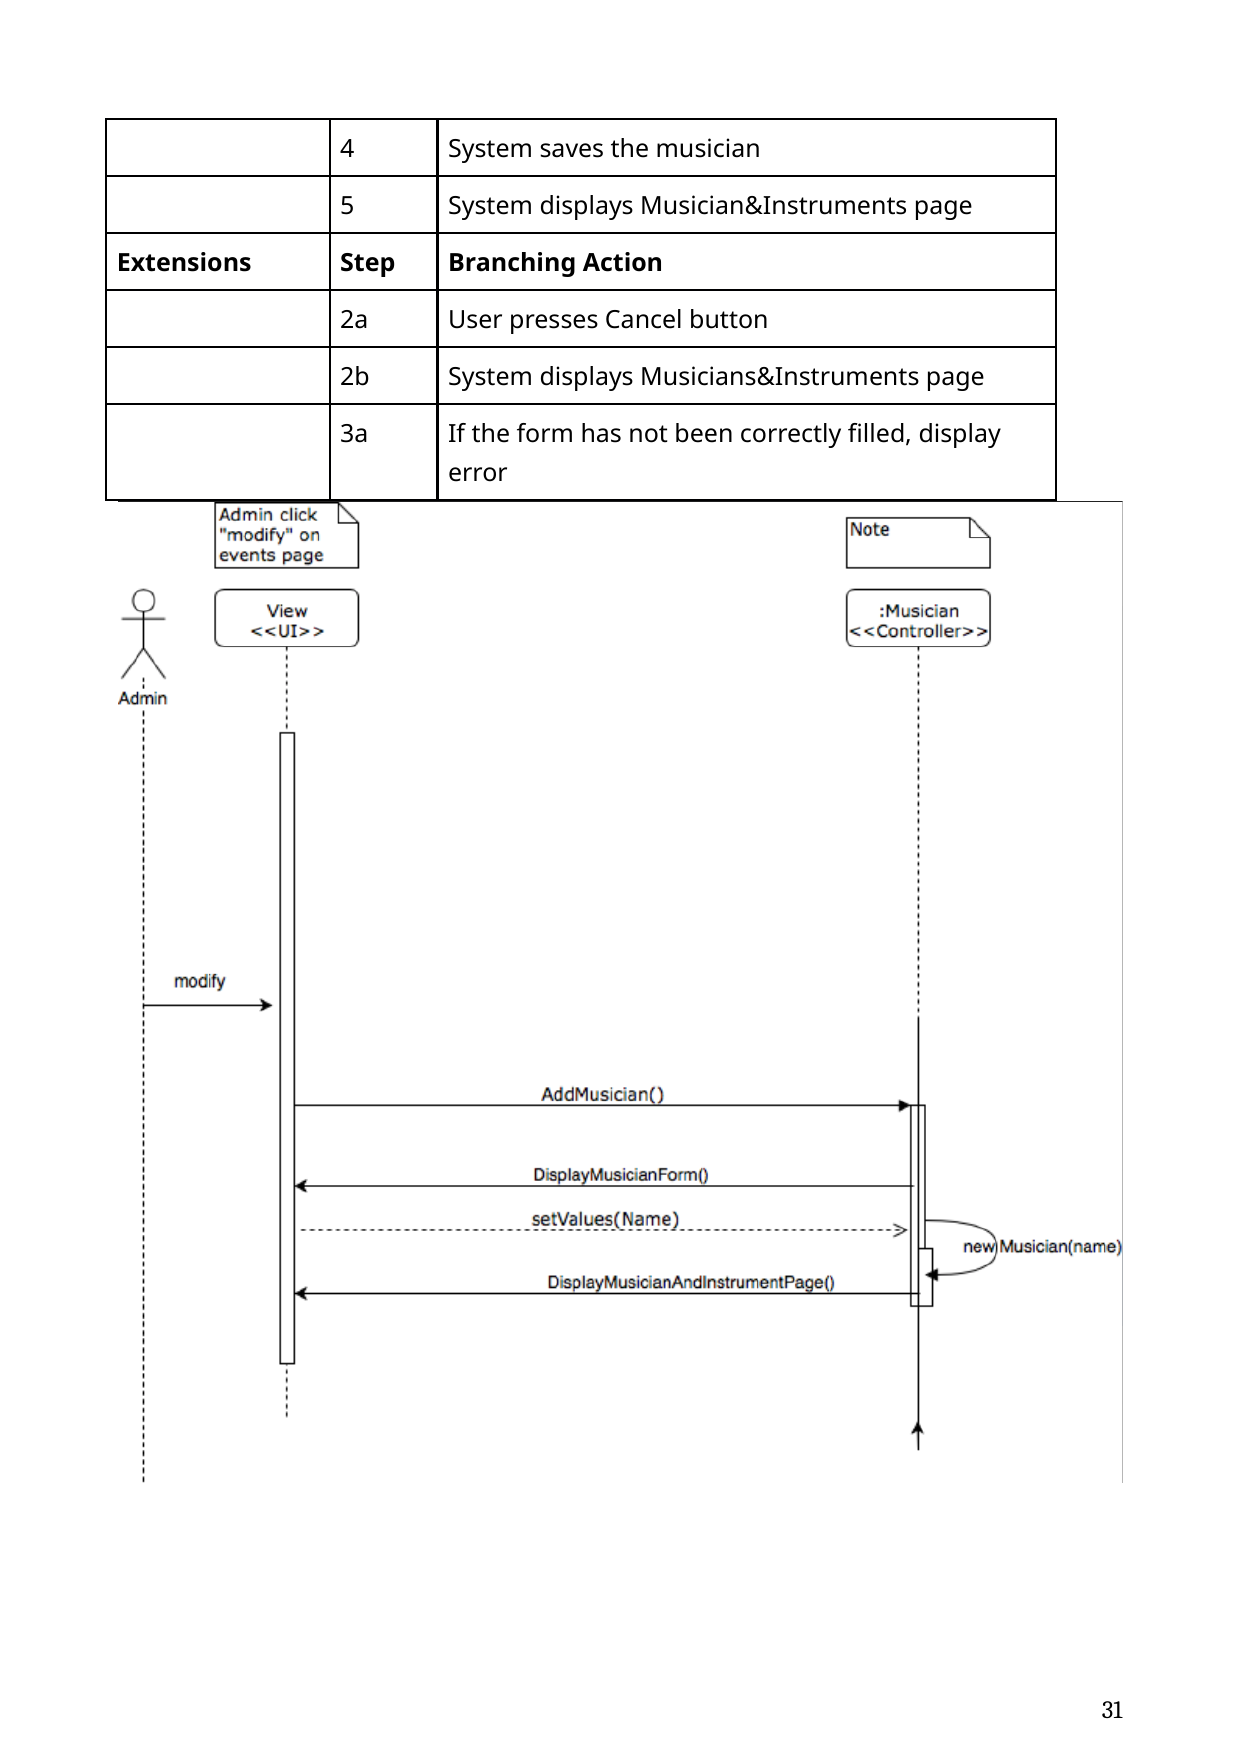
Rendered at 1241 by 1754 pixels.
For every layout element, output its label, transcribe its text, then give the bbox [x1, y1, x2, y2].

table_cell [107, 120, 329, 175]
table_cell If the form has not been correctly filled, display error [439, 405, 1055, 499]
picture [118, 501, 1123, 1483]
table_cell Step [331, 234, 436, 289]
table_cell System displays Musicians&Instruments page [439, 348, 1055, 403]
table_cell System saves the musician [439, 120, 1055, 175]
table_cell [107, 291, 329, 346]
table_cell [107, 177, 329, 232]
table_cell User presses Cancel button [439, 291, 1055, 346]
table_cell 2a [331, 291, 436, 346]
table_cell System displays Musician&Instruments page [439, 177, 1055, 232]
table_cell Extensions [107, 234, 329, 289]
table_cell 5 [331, 177, 436, 232]
table_cell [107, 405, 329, 499]
table_cell Branching Action [439, 234, 1055, 289]
table_cell 3a [331, 405, 436, 499]
table_cell [107, 348, 329, 403]
table_cell 4 [331, 120, 436, 175]
table_cell 2b [331, 348, 436, 403]
